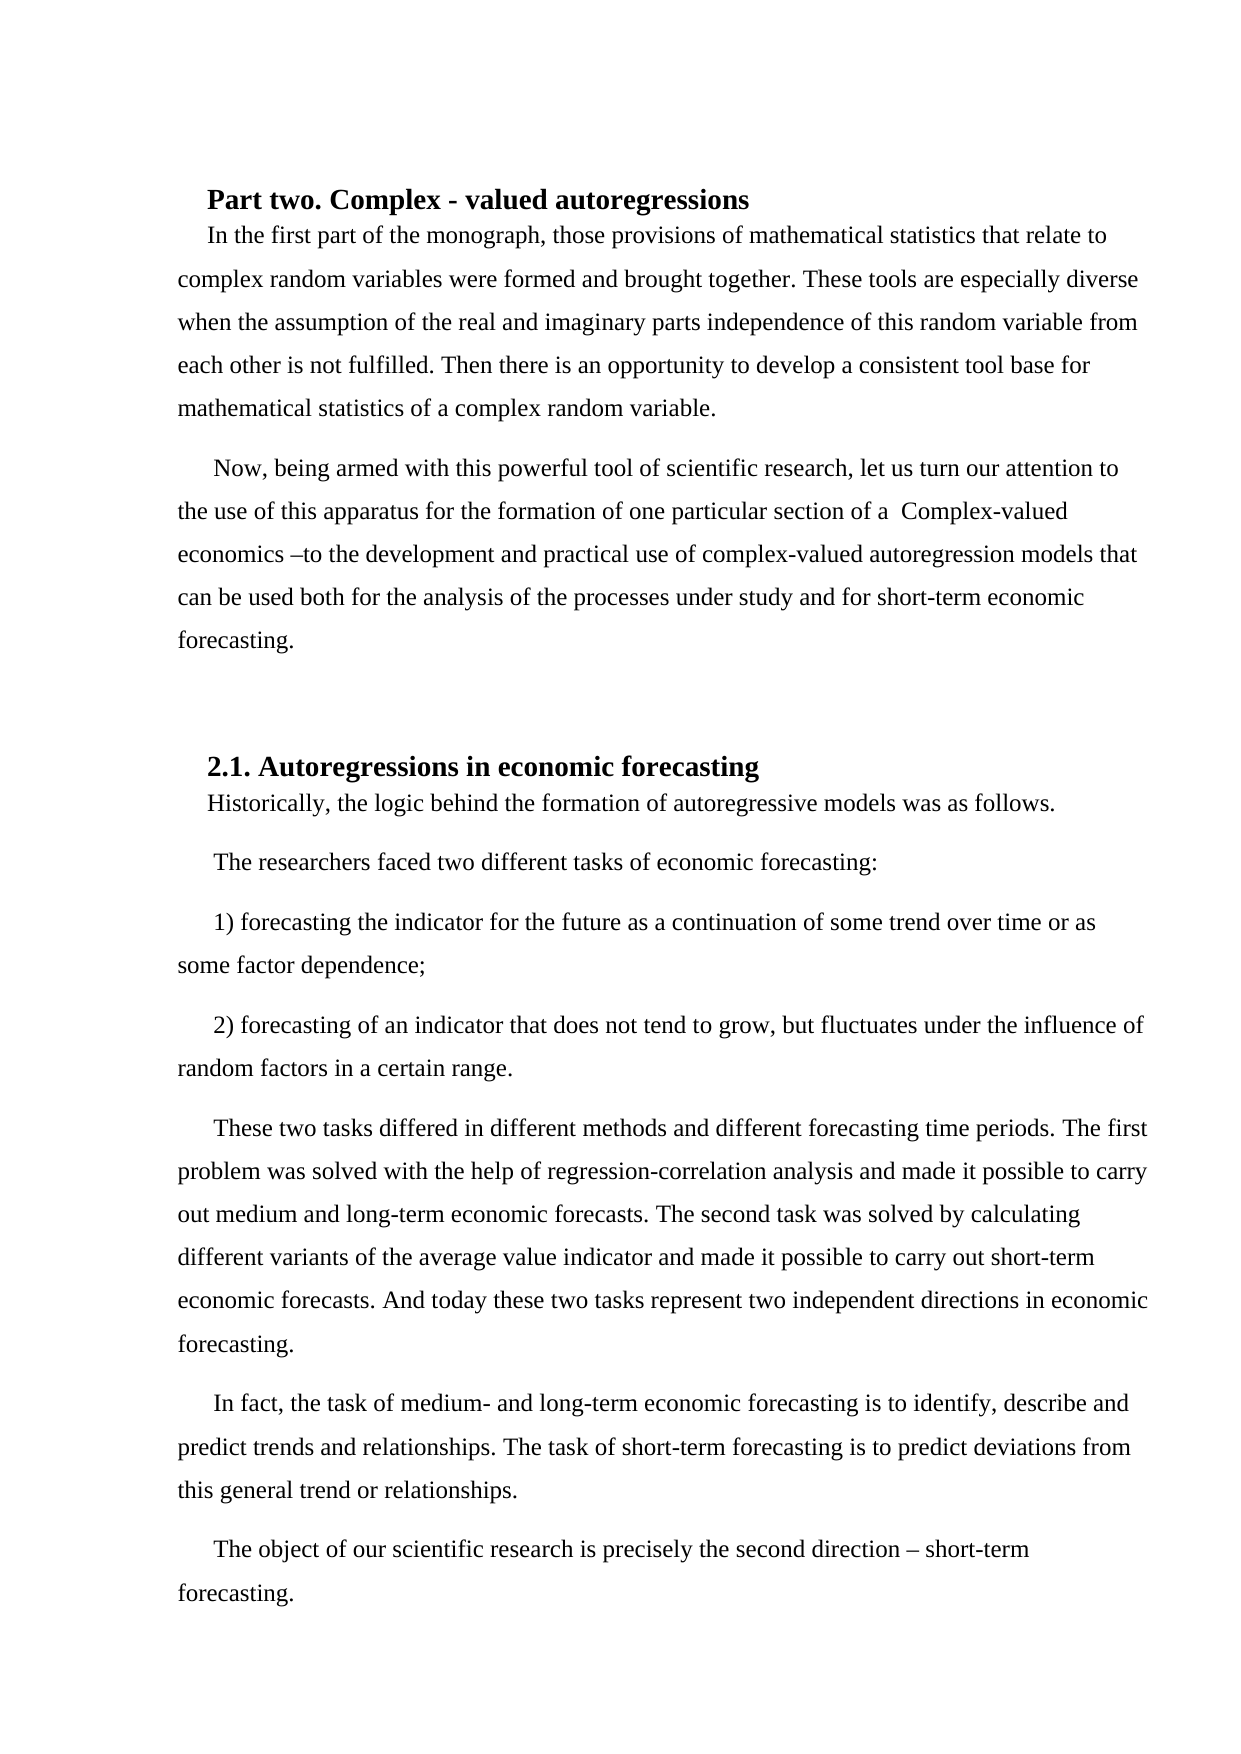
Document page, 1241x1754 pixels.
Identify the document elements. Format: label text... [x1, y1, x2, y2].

text These two tasks differed in different methods and different forecasting time periods. The first problem was solved with the help of regression-correlation analysis and made it possible to carry out medium and long-term economic forecasts. The second task was solved by calculating different variants of the average value indicator and made it possible to carry out short-term economic forecasts. And today these two tasks represent two independent directions in economic forecasting. [177, 1113, 1152, 1357]
text Historically, the logic behind the formation of autoregressive models was as follows. [177, 788, 1152, 816]
subtitle Part two. Complex - valued autoregressions [177, 182, 1152, 216]
text The researchers faced two different tasks of economic forecasting: [177, 847, 1152, 876]
text In the first part of the monograph, those provisions of mathematical statistics that relate to complex random variables were formed and brought together. These tools are especially diverse when the assumption of the real and imaginary parts independence of this random variable from each other is not fulfilled. Then there is an opportunity to develop a consistent tool base for mathematical statistics of a complex random variable. [177, 221, 1152, 422]
subtitle 2.1. Autoregressions in economic forecasting [177, 749, 1152, 783]
text The object of our scientific research is precisely the second direction – short-term forecasting. [177, 1534, 1152, 1606]
text 1) forecasting the indicator for the future as a continuation of some trend over time or as some factor dependence; [177, 907, 1152, 979]
text Now, being armed with this powerful tool of scientific research, let us turn our attention to the use of this apparatus for the formation of one particular section of a Complex-valued economics –to the development and practical use of complex-valued autoregression models that can be used both for the analysis of the processes under study and for short-term economic forecasting. [177, 453, 1152, 654]
text 2) forecasting of an indicator that does not tend to grow, but fluctuates under the influence of random factors in a certain range. [177, 1010, 1152, 1082]
text In fact, the task of medium- and long-term economic forecasting is to identify, describe and predict trends and relationships. The task of short-term forecasting is to predict deviations from this general trend or relationships. [177, 1388, 1152, 1503]
